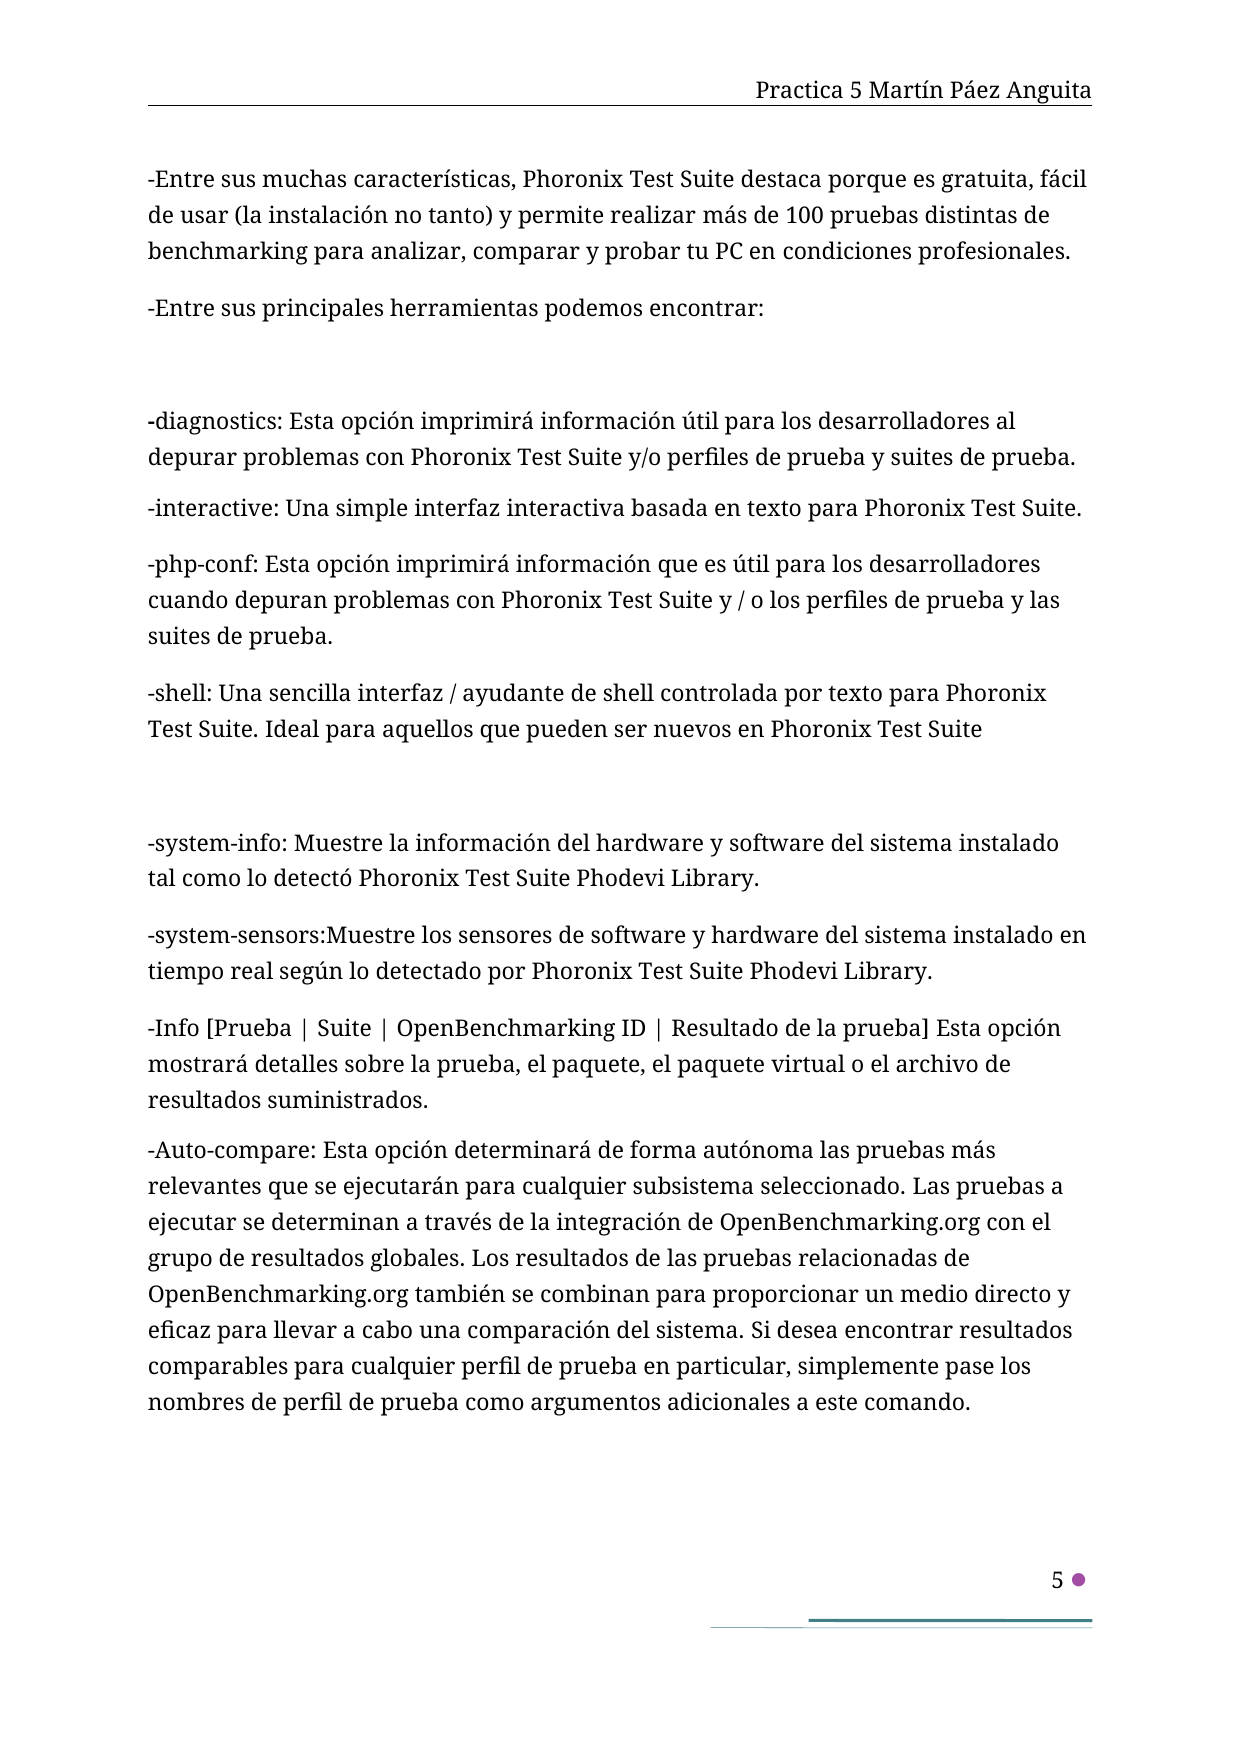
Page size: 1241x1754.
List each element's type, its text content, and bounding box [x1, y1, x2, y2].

text -Info [Prueba | Suite | OpenBenchmarking ID | Resultado de la prueba] Esta opción mostrará detalles sobre la prueba, el paquete, el paquete virtual o el archivo de resultados suministrados. [148, 1012, 1092, 1115]
text -system-sensors:Muestre los sensores de software y hardware del sistema instalado en tiempo real según lo detectado por Phoronix Test Suite Phodevi Library. [148, 919, 1092, 986]
text -interactive: Una simple interfaz interactiva basada en texto para Phoronix Test Suite. [148, 492, 1092, 523]
text -shell: Una sencilla interfaz / ayudante de shell controlada por texto para Phoronix Test Suite. Ideal para aquellos que pueden ser nuevos en Phoronix Test Suite [148, 677, 1092, 744]
text -system-info: Muestre la información del hardware y software del sistema instalado tal como lo detectó Phoronix Test Suite Phodevi Library. [148, 826, 1092, 894]
text -php-conf: Esta opción imprimirá información que es útil para los desarrolladores cuando depuran problemas con Phoronix Test Suite y / o los perfiles de prueba y las suites de prueba. [148, 548, 1092, 651]
text -Entre sus principales herramientas podemos encontrar: [148, 292, 1092, 323]
text -diagnostics: Esta opción imprimirá información útil para los desarrolladores al depurar problemas con Phoronix Test Suite y/o perfiles de prueba y suites de prueba. [148, 405, 1092, 472]
text -Auto-compare: Esta opción determinará de forma autónoma las pruebas más relevantes que se ejecutarán para cualquier subsistema seleccionado. Las pruebas a ejecutar se determinan a través de la integración de OpenBenchmarking.org con el grupo de resultados globales. Los resultados de las pruebas relacionadas de OpenBenchmarking.org también se combinan para proporcionar un medio directo y eficaz para llevar a cabo una comparación del sistema. Si desea encontrar resultados comparables para cualquier perfil de prueba en particular, simplemente pase los nombres de perfil de prueba como argumentos adicionales a este comando. [148, 1134, 1092, 1417]
text -Entre sus muchas características, Phoronix Test Suite destaca porque es gratuita, fácil de usar (la instalación no tanto) y permite realizar más de 100 pruebas distintas de benchmarking para analizar, comparar y probar tu PC en condiciones profesionales. [148, 163, 1092, 266]
